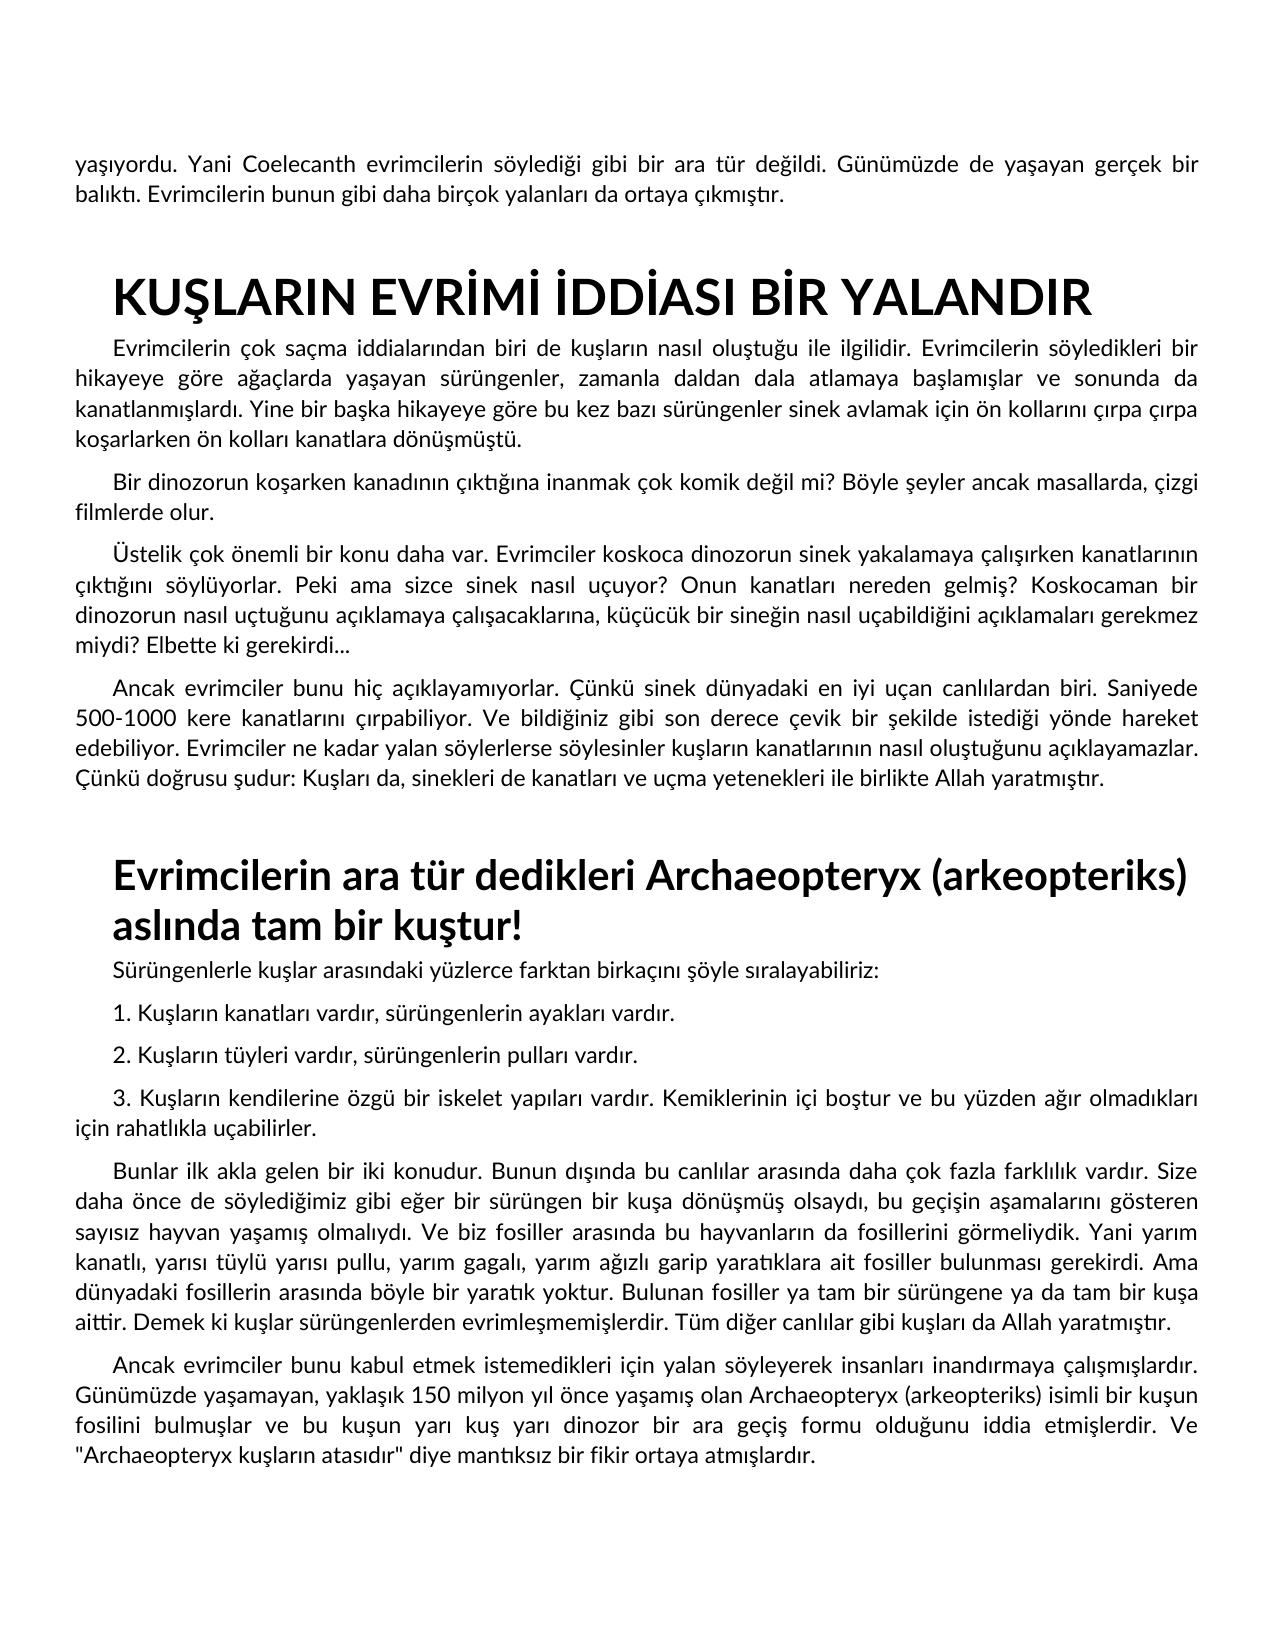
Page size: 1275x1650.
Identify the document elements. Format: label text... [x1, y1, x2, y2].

subtitle KUŞLARIN EVRİMİ İDDİASI BİR YALANDIR [112, 266, 1200, 326]
text Bir dinozorun koşarken kanadının çıktığına inanmak çok komik değil mi? Böyle şeyler ancak masallarda, çizgi filmlerde olur. [75, 467, 1200, 525]
text Sürüngenlerle kuşlar arasındaki yüzlerce farktan birkaçını şöyle sıralayabiliriz: [75, 956, 1200, 983]
text Üstelik çok önemli bir konu daha var. Evrimciler koskoca dinozorun sinek yakalamaya çalışırken kanatlarının çıktığını söylüyorlar. Peki ama sizce sinek nasıl uçuyor? Onun kanatları nereden gelmiş? Koskocaman bir dinozorun nasıl uçtuğunu açıklamaya çalışacaklarına, küçücük bir sineğin nasıl uçabildiğini açıklamaları gerekmez miydi? Elbette ki gerekirdi... [75, 540, 1200, 658]
text 1. Kuşların kanatları vardır, sürüngenlerin ayakları vardır. [75, 998, 1200, 1026]
text 3. Kuşların kendilerine özgü bir iskelet yapıları vardır. Kemiklerinin içi boştur ve bu yüzden ağır olmadıkları için rahatlıkla uçabilirler. [75, 1084, 1200, 1142]
text Ancak evrimciler bunu kabul etmek istemedikleri için yalan söyleyerek insanları inandırmaya çalışmışlardır. Günümüzde yaşamayan, yaklaşık 150 milyon yıl önce yaşamış olan Archaeopteryx (arkeopteriks) isimli bir kuşun fosilini bulmuşlar ve bu kuşun yarı kuş yarı dinozor bir ara geçiş formu olduğunu iddia etmişlerdir. Ve "Archaeopteryx kuşların atasıdır" diye mantıksız bir fikir ortaya atmışlardır. [75, 1351, 1200, 1469]
subtitle Evrimcilerin ara tür dedikleri Archaeopteryx (arkeopteriks) aslında tam bir kuştur! [112, 849, 1200, 949]
text Evrimcilerin çok saçma iddialarından biri de kuşların nasıl oluştuğu ile ilgilidir. Evrimcilerin söyledikleri bir hikayeye göre ağaçlarda yaşayan sürüngenler, zamanla daldan dala atlamaya başlamışlar ve sonunda da kanatlanmışlardı. Yine bir başka hikayeye göre bu kez bazı sürüngenler sinek avlamak için ön kollarını çırpa çırpa koşarlarken ön kolları kanatlara dönüşmüştü. [75, 334, 1200, 452]
text Bunlar ilk akla gelen bir iki konudur. Bunun dışında bu canlılar arasında daha çok fazla farklılık vardır. Size daha önce de söylediğimiz gibi eğer bir sürüngen bir kuşa dönüşmüş olsaydı, bu geçişin aşamalarını gösteren sayısız hayvan yaşamış olmalıydı. Ve biz fosiller arasında bu hayvanların da fosillerini görmeliydik. Yani yarım kanatlı, yarısı tüylü yarısı pullu, yarım gagalı, yarım ağızlı garip yaratıklara ait fosiller bulunması gerekirdi. Ama dünyadaki fosillerin arasında böyle bir yaratık yoktur. Bulunan fosiller ya tam bir sürüngene ya da tam bir kuşa aittir. Demek ki kuşlar sürüngenlerden evrimleşmemişlerdir. Tüm diğer canlılar gibi kuşları da Allah yaratmıştır. [75, 1157, 1200, 1335]
text 2. Kuşların tüyleri vardır, sürüngenlerin pulları vardır. [75, 1041, 1200, 1069]
text yaşıyordu. Yani Coelecanth evrimcilerin söylediği gibi bir ara tür değildi. Günümüzde de yaşayan gerçek bir balıktı. Evrimcilerin bunun gibi daha birçok yalanları da ortaya çıkmıştır. [75, 150, 1200, 208]
text Ancak evrimciler bunu hiç açıklayamıyorlar. Çünkü sinek dünyadaki en iyi uçan canlılardan biri. Saniyede 500-1000 kere kanatlarını çırpabiliyor. Ve bildiğiniz gibi son derece çevik bir şekilde istediği yönde hareket edebiliyor. Evrimciler ne kadar yalan söylerlerse söylesinler kuşların kanatlarının nasıl oluştuğunu açıklayamazlar. Çünkü doğrusu şudur: Kuşları da, sinekleri de kanatları ve uçma yetenekleri ile birlikte Allah yaratmıştır. [75, 673, 1200, 792]
